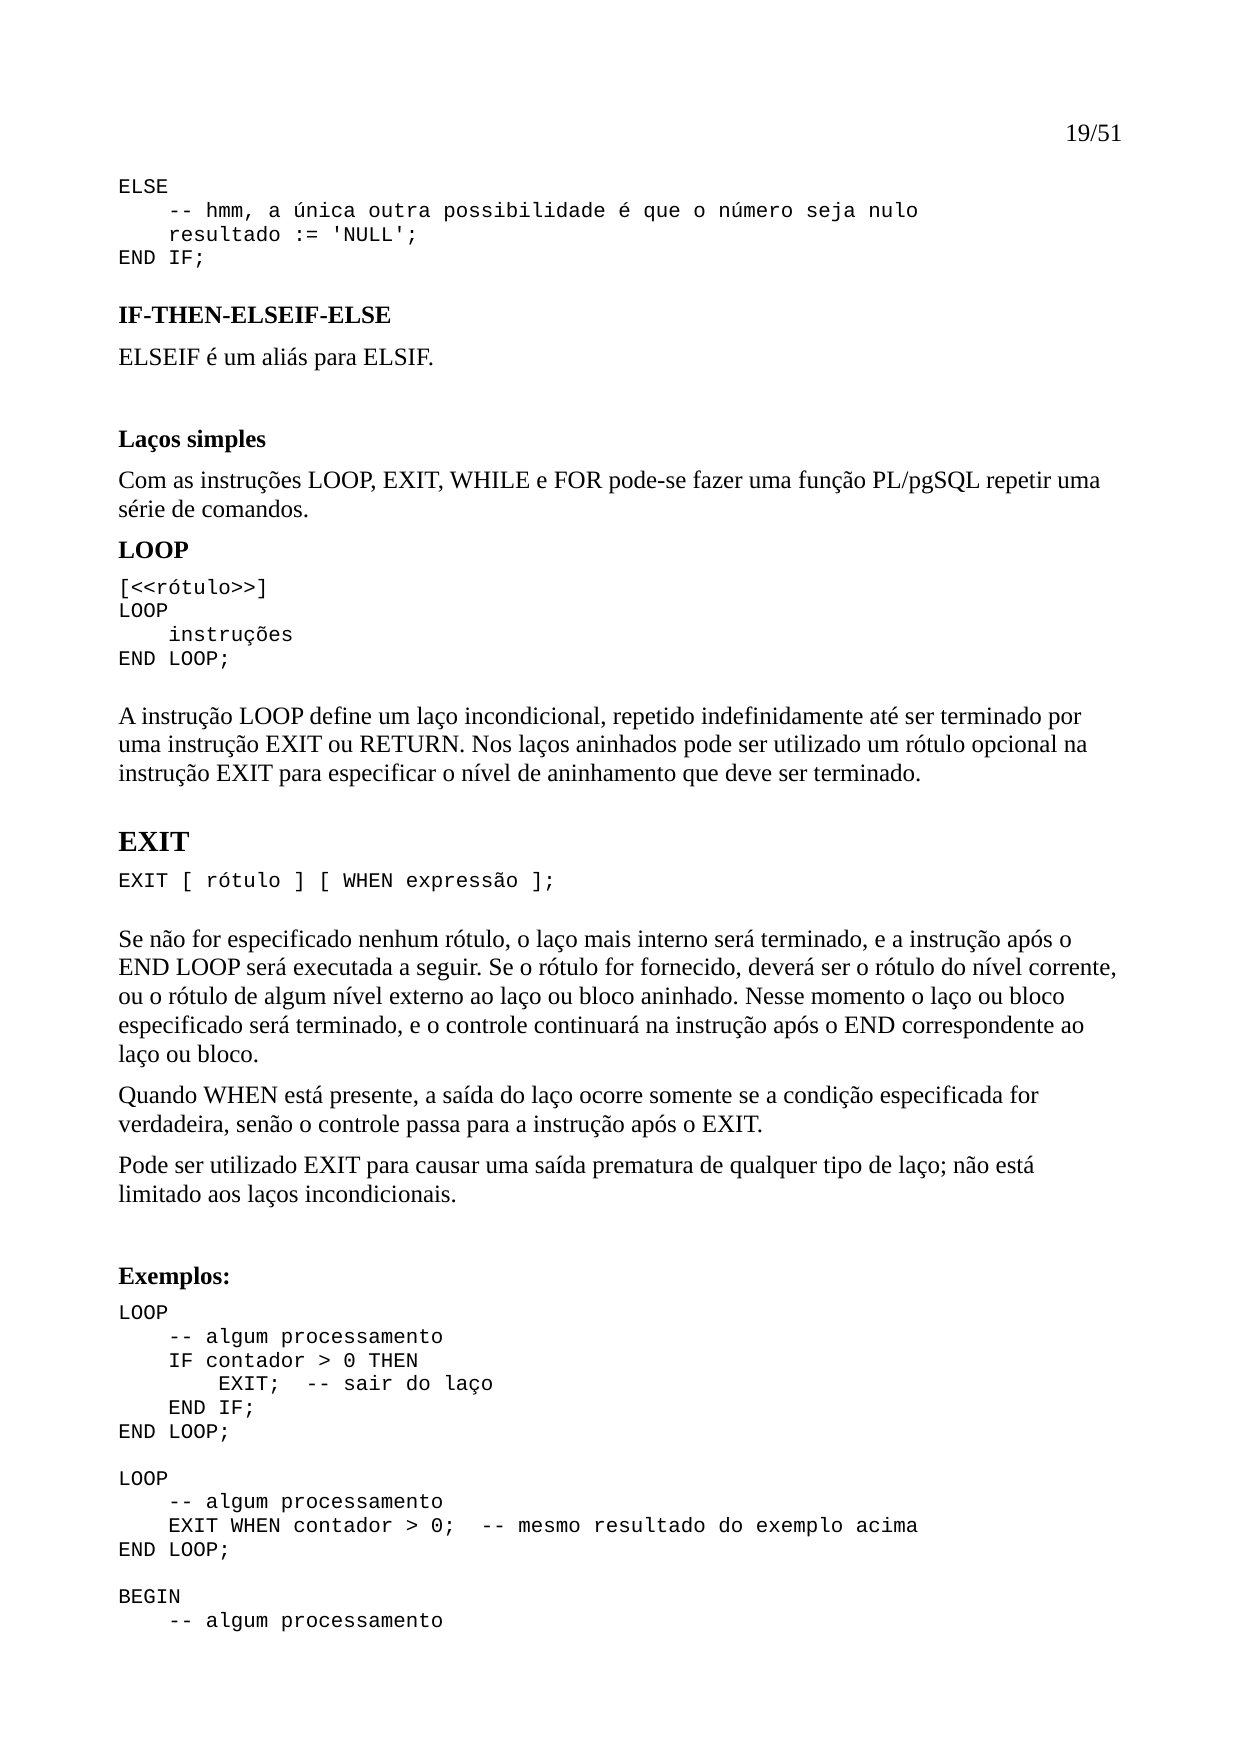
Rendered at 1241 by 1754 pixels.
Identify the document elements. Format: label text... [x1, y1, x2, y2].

text ELSE [118, 176, 1122, 200]
text -- algum processamento [118, 1610, 1122, 1633]
subtitle EXIT [118, 824, 1122, 858]
text -- algum processamento [118, 1326, 1122, 1350]
text LOOP [118, 600, 1122, 624]
text IF-THEN-ELSEIF-ELSE [118, 300, 1122, 329]
text Com as instruções LOOP, EXIT, WHILE e FOR pode-se fazer uma função PL/pgSQL repetir uma série de comandos. [118, 465, 1122, 523]
text EXIT [ rótulo ] [ WHEN expressão ]; [118, 871, 1122, 894]
text -- algum processamento [118, 1492, 1122, 1515]
text END LOOP; [118, 1421, 1122, 1444]
text LOOP [118, 1302, 1122, 1326]
text LOOP [118, 1468, 1122, 1492]
text instruções [118, 624, 1122, 648]
text Pode ser utilizado EXIT para causar uma saída prematura de qualquer tipo de laço; não está limitado aos laços incondicionais. [118, 1150, 1122, 1207]
text A instrução LOOP define um laço incondicional, repetido indefinidamente até ser terminado por uma instrução EXIT ou RETURN. Nos laços aninhados pode ser utilizado um rótulo opcional na instrução EXIT para especificar o nível de aninhamento que deve ser terminado. [118, 701, 1122, 787]
text BEGIN [118, 1586, 1122, 1610]
text Quando WHEN está presente, a saída do laço ocorre somente se a condição especificada for verdadeira, senão o controle passa para a instrução após o EXIT. [118, 1080, 1122, 1137]
text Se não for especificado nenhum rótulo, o laço mais interno será terminado, e a instrução após o END LOOP será executada a seguir. Se o rótulo for fornecido, deverá ser o rótulo do nível corrente, ou o rótulo de algum nível externo ao laço ou bloco aninhado. Nesse momento o laço ou bloco especificado será terminado, e o controle continuará na instrução após o END correspondente ao laço ou bloco. [118, 924, 1122, 1067]
text END IF; [118, 247, 1122, 271]
text -- hmm, a única outra possibilidade é que o número seja nulo [118, 200, 1122, 224]
text IF contador > 0 THEN [118, 1350, 1122, 1373]
text Exemplos: [118, 1261, 1122, 1290]
text END IF; [118, 1397, 1122, 1421]
text Laços simples [118, 424, 1122, 453]
text EXIT; -- sair do laço [118, 1373, 1122, 1397]
text [<<rótulo>>] [118, 577, 1122, 600]
text ELSEIF é um aliás para ELSIF. [118, 342, 1122, 370]
text END LOOP; [118, 648, 1122, 671]
text END LOOP; [118, 1539, 1122, 1562]
text EXIT WHEN contador > 0; -- mesmo resultado do exemplo acima [118, 1515, 1122, 1539]
text LOOP [118, 535, 1122, 564]
text resultado := 'NULL'; [118, 224, 1122, 247]
